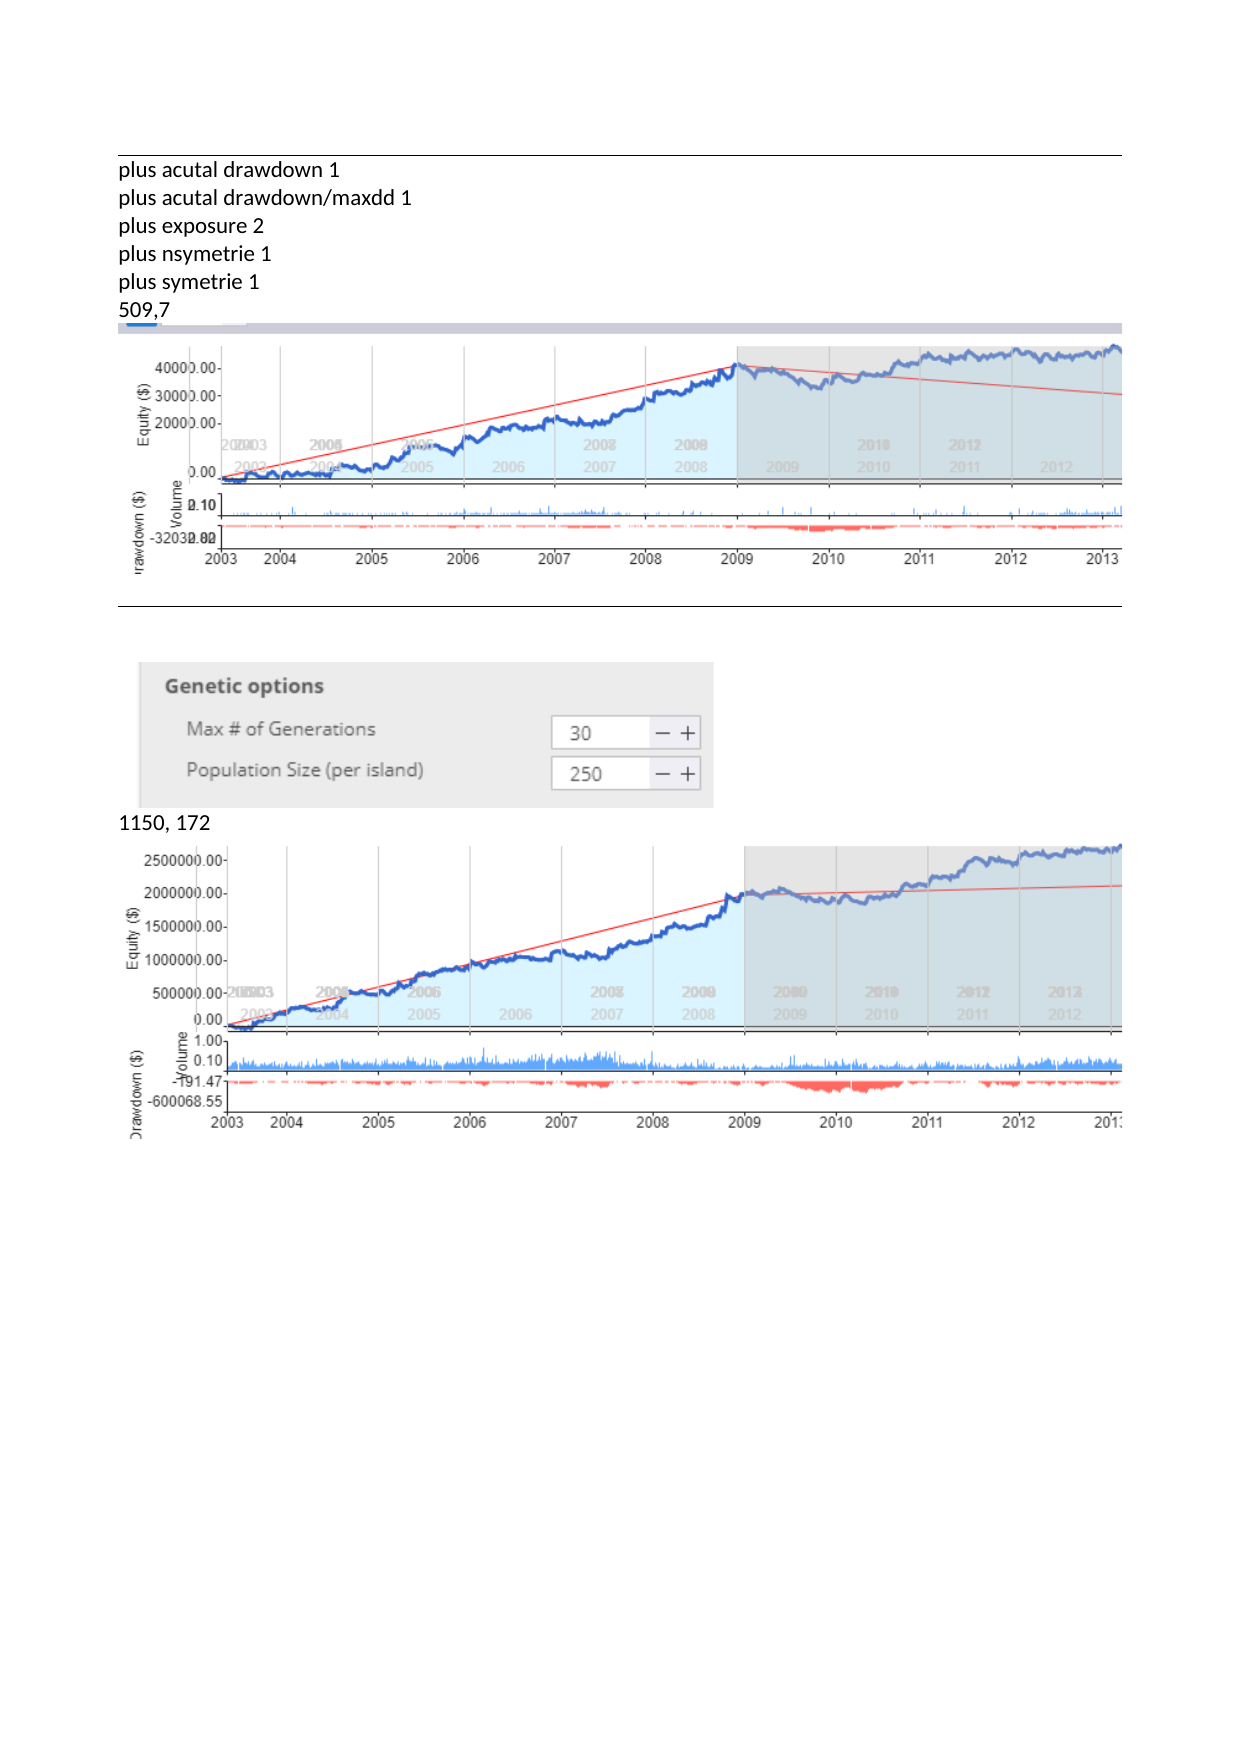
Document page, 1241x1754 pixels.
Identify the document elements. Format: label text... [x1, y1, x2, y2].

text plus exposure 2 [118, 211, 1122, 239]
text 509,7 [118, 295, 1122, 323]
text plus acutal drawdown/maxdd 1 [118, 183, 1122, 211]
picture [118, 323, 1123, 574]
text 1150, 172 [118, 663, 1122, 836]
picture [118, 836, 1123, 1139]
text plus acutal drawdown 1 [118, 156, 1122, 183]
text plus symetrie 1 [118, 267, 1122, 295]
picture [132, 662, 714, 808]
text plus nsymetrie 1 [118, 239, 1122, 267]
